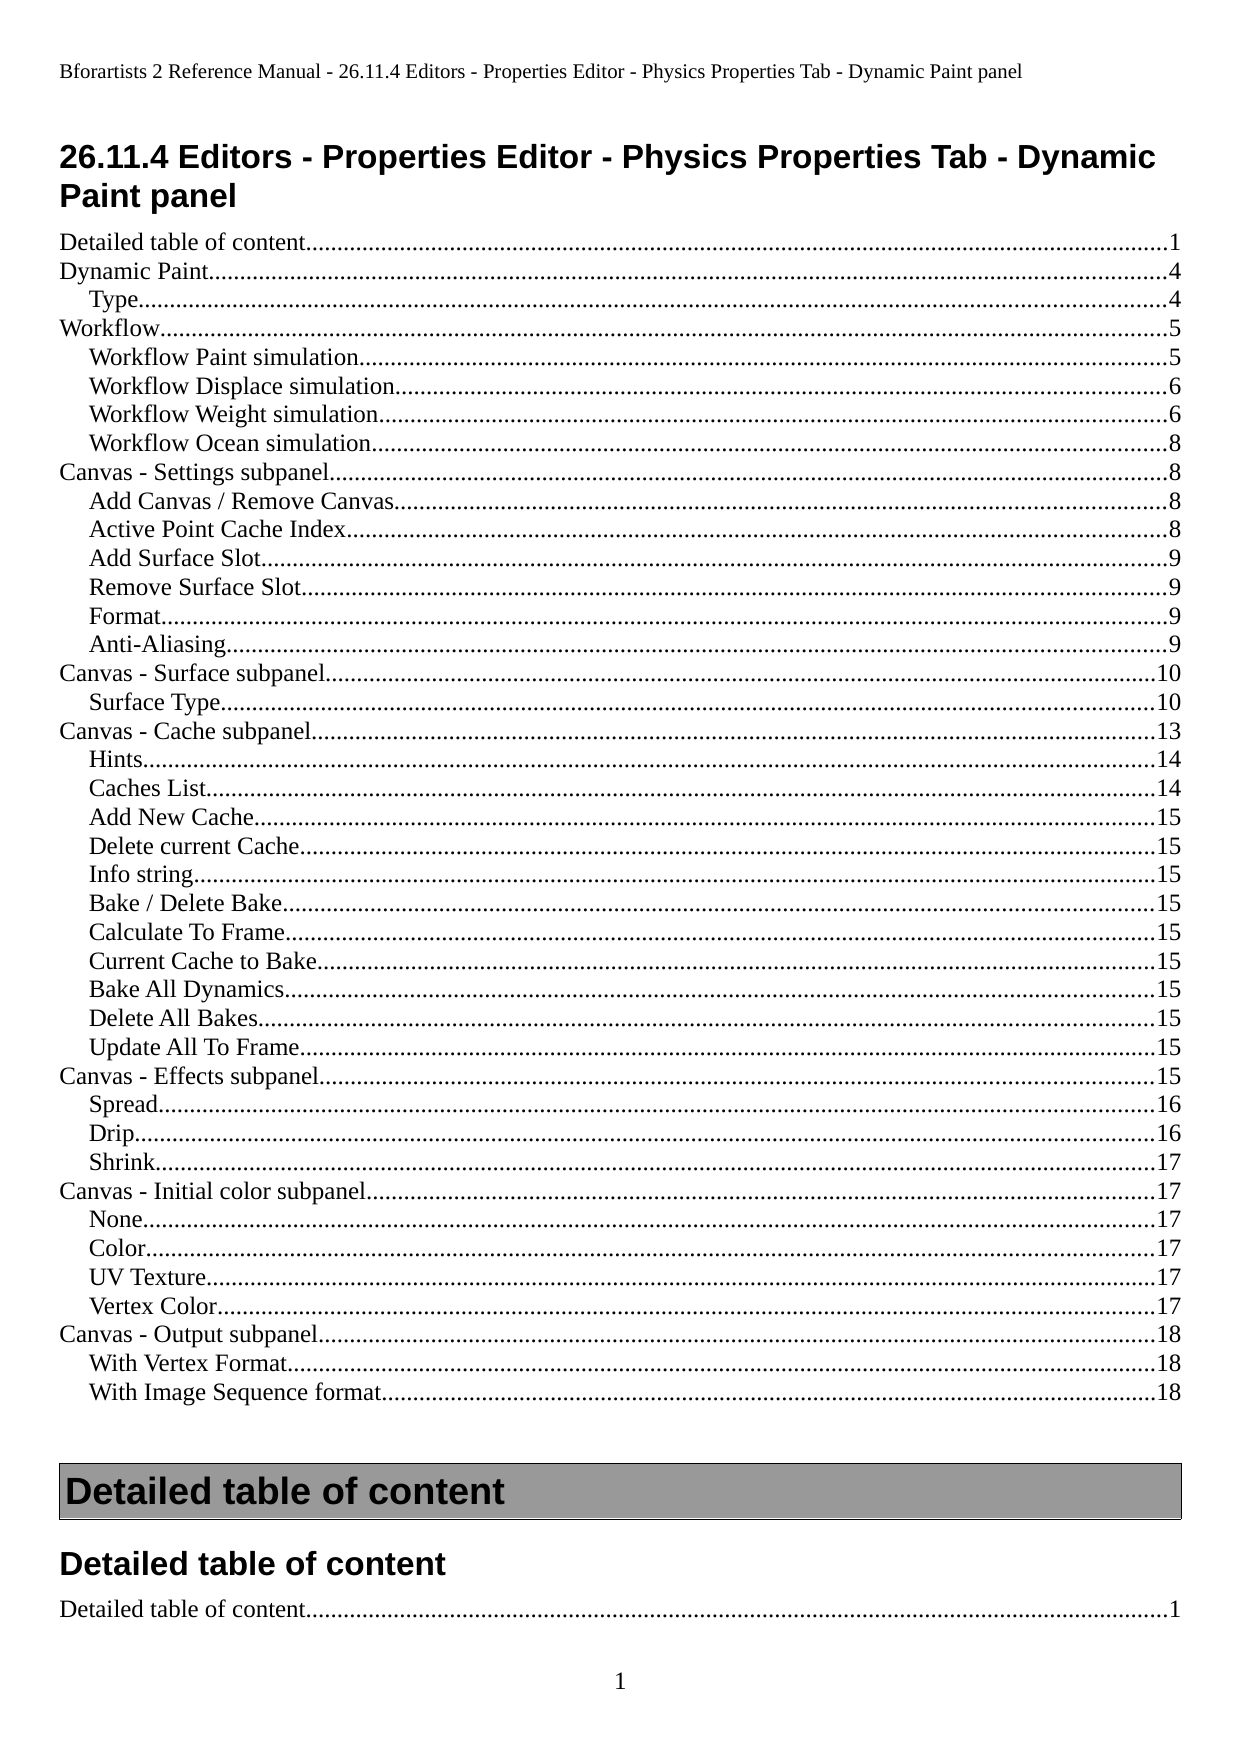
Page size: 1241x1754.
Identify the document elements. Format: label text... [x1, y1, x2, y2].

text Canvas - Initial color subpanel 17 [59, 1176, 1181, 1204]
text Delete current Cache 15 [88, 831, 1181, 859]
text Update All To Frame 15 [88, 1032, 1181, 1061]
text Canvas - Surface subpanel 10 [59, 658, 1181, 687]
text Anti-Aliasing 9 [88, 629, 1181, 658]
text Current Cache to Bake 15 [88, 946, 1181, 974]
subtitle 26.11.4 Editors - Properties Editor - Physics Properties Tab - Dynamic Paint panel [59, 138, 1181, 214]
text Spread 16 [88, 1089, 1181, 1118]
text Color 17 [88, 1233, 1181, 1262]
text Drip 16 [88, 1118, 1181, 1147]
text Workflow Paint simulation 5 [88, 342, 1181, 371]
text Workflow 5 [59, 313, 1181, 342]
text Hints 14 [88, 744, 1181, 773]
text Detailed table of content 1 [59, 227, 1181, 256]
text Dynamic Paint 4 [59, 256, 1181, 284]
text Vertex Color 17 [88, 1291, 1181, 1319]
text Detailed table of content 1 [59, 1594, 1181, 1623]
text UV Texture 17 [88, 1262, 1181, 1291]
text Canvas - Cache subpanel 13 [59, 716, 1181, 744]
text Add New Cache 15 [88, 802, 1181, 831]
text Shrink 17 [88, 1147, 1181, 1176]
text Type 4 [88, 284, 1181, 313]
text Canvas - Output subpanel 18 [59, 1319, 1181, 1348]
text Bake / Delete Bake 15 [88, 888, 1181, 917]
text Canvas - Effects subpanel 15 [59, 1061, 1181, 1089]
text Surface Type 10 [88, 687, 1181, 716]
text With Image Sequence format 18 [88, 1377, 1181, 1406]
subtitle Detailed table of content [59, 1543, 1181, 1582]
table_header Detailed table of content [60, 1464, 1181, 1518]
text Calculate To Frame 15 [88, 917, 1181, 946]
text Workflow Displace simulation 6 [88, 371, 1181, 399]
text Add Canvas / Remove Canvas 8 [88, 486, 1181, 514]
text Delete All Bakes 15 [88, 1003, 1181, 1032]
text Workflow Weight simulation 6 [88, 399, 1181, 428]
text Caches List 14 [88, 773, 1181, 802]
text Canvas - Settings subpanel 8 [59, 457, 1181, 486]
text Add Surface Slot 9 [88, 543, 1181, 572]
text Info string 15 [88, 859, 1181, 888]
text Active Point Cache Index 8 [88, 514, 1181, 543]
text Workflow Ocean simulation 8 [88, 428, 1181, 457]
text None 17 [88, 1204, 1181, 1233]
text Format 9 [88, 601, 1181, 629]
text With Vertex Format 18 [88, 1348, 1181, 1377]
text Bake All Dynamics 15 [88, 974, 1181, 1003]
text Remove Surface Slot 9 [88, 572, 1181, 601]
